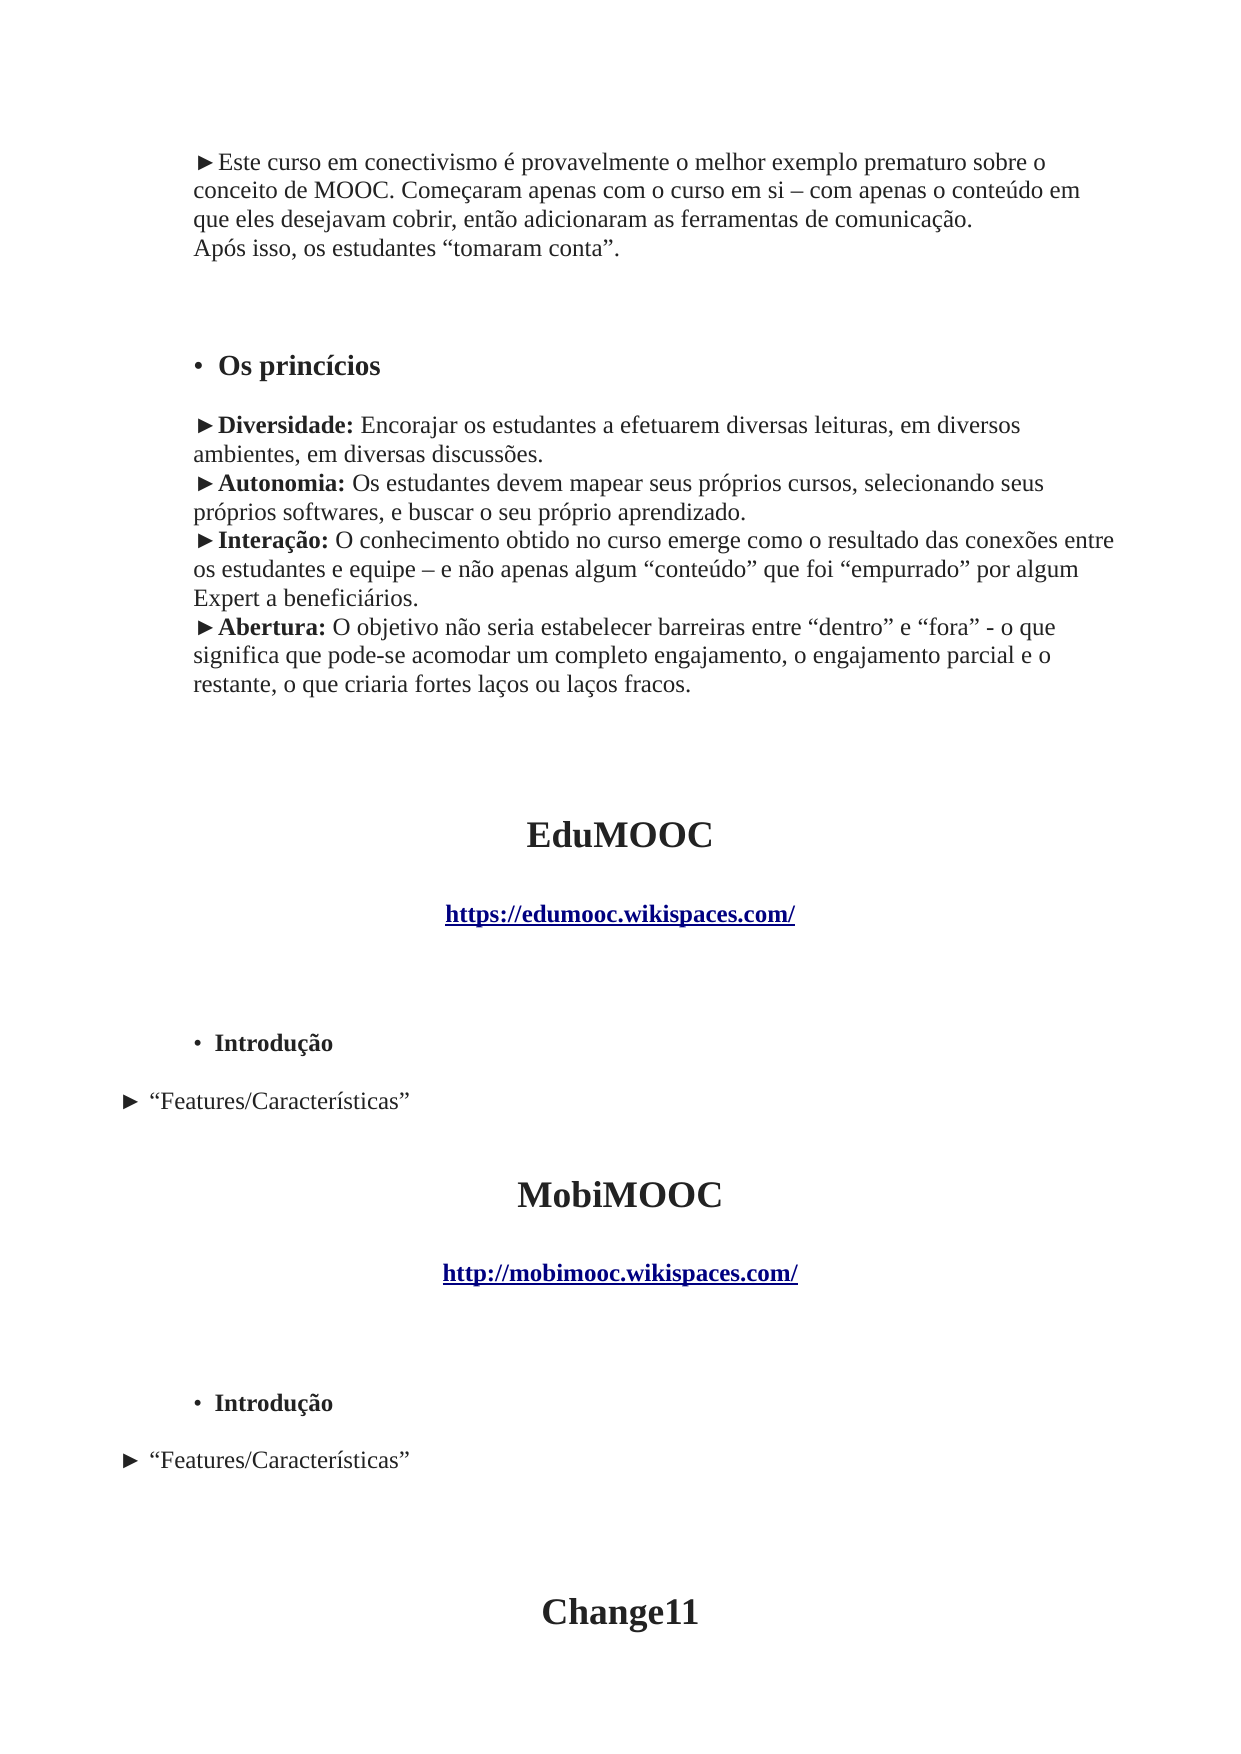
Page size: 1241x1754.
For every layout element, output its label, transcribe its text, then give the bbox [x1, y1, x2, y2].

list • Introdução [156, 1388, 1122, 1417]
text https://edumooc.wikispaces.com/ [118, 899, 1122, 928]
text Change11 [118, 1589, 1122, 1632]
list ►Diversidade: Encorajar os estudantes a efetuarem diversas leituras, em diversos ambientes, em diversas discussões. [156, 410, 1122, 468]
list ►Autonomia: Os estudantes devem mapear seus próprios cursos, selecionando seus próprios softwares, e buscar o seu próprio aprendizado. [156, 468, 1122, 525]
list ►Interação: O conhecimento obtido no curso emerge como o resultado das conexões entre os estudantes e equipe – e não apenas algum “conteúdo” que foi “empurrado” por algum Expert a beneficiários. [156, 525, 1122, 612]
list Após isso, os estudantes “tomaram conta”. [156, 233, 1122, 262]
text http://mobimooc.wikispaces.com/ [118, 1258, 1122, 1287]
text MobiMOOC [118, 1172, 1122, 1215]
list ►Este curso em conectivismo é provavelmente o melhor exemplo prematuro sobre o conceito de MOOC. Começaram apenas com o curso em si – com apenas o conteúdo em que eles desejavam cobrir, então adicionaram as ferramentas de comunicação. [156, 147, 1122, 233]
list • Os princícios [156, 348, 1122, 382]
text EduMOOC [118, 813, 1122, 856]
text ► “Features/Características” [118, 1086, 1122, 1115]
list • Introdução [156, 1028, 1122, 1057]
text ► “Features/Características” [118, 1445, 1122, 1474]
list ►Abertura: O objetivo não seria estabelecer barreiras entre “dentro” e “fora” - o que significa que pode-se acomodar um completo engajamento, o engajamento parcial e o restante, o que criaria fortes laços ou laços fracos. [156, 612, 1122, 698]
